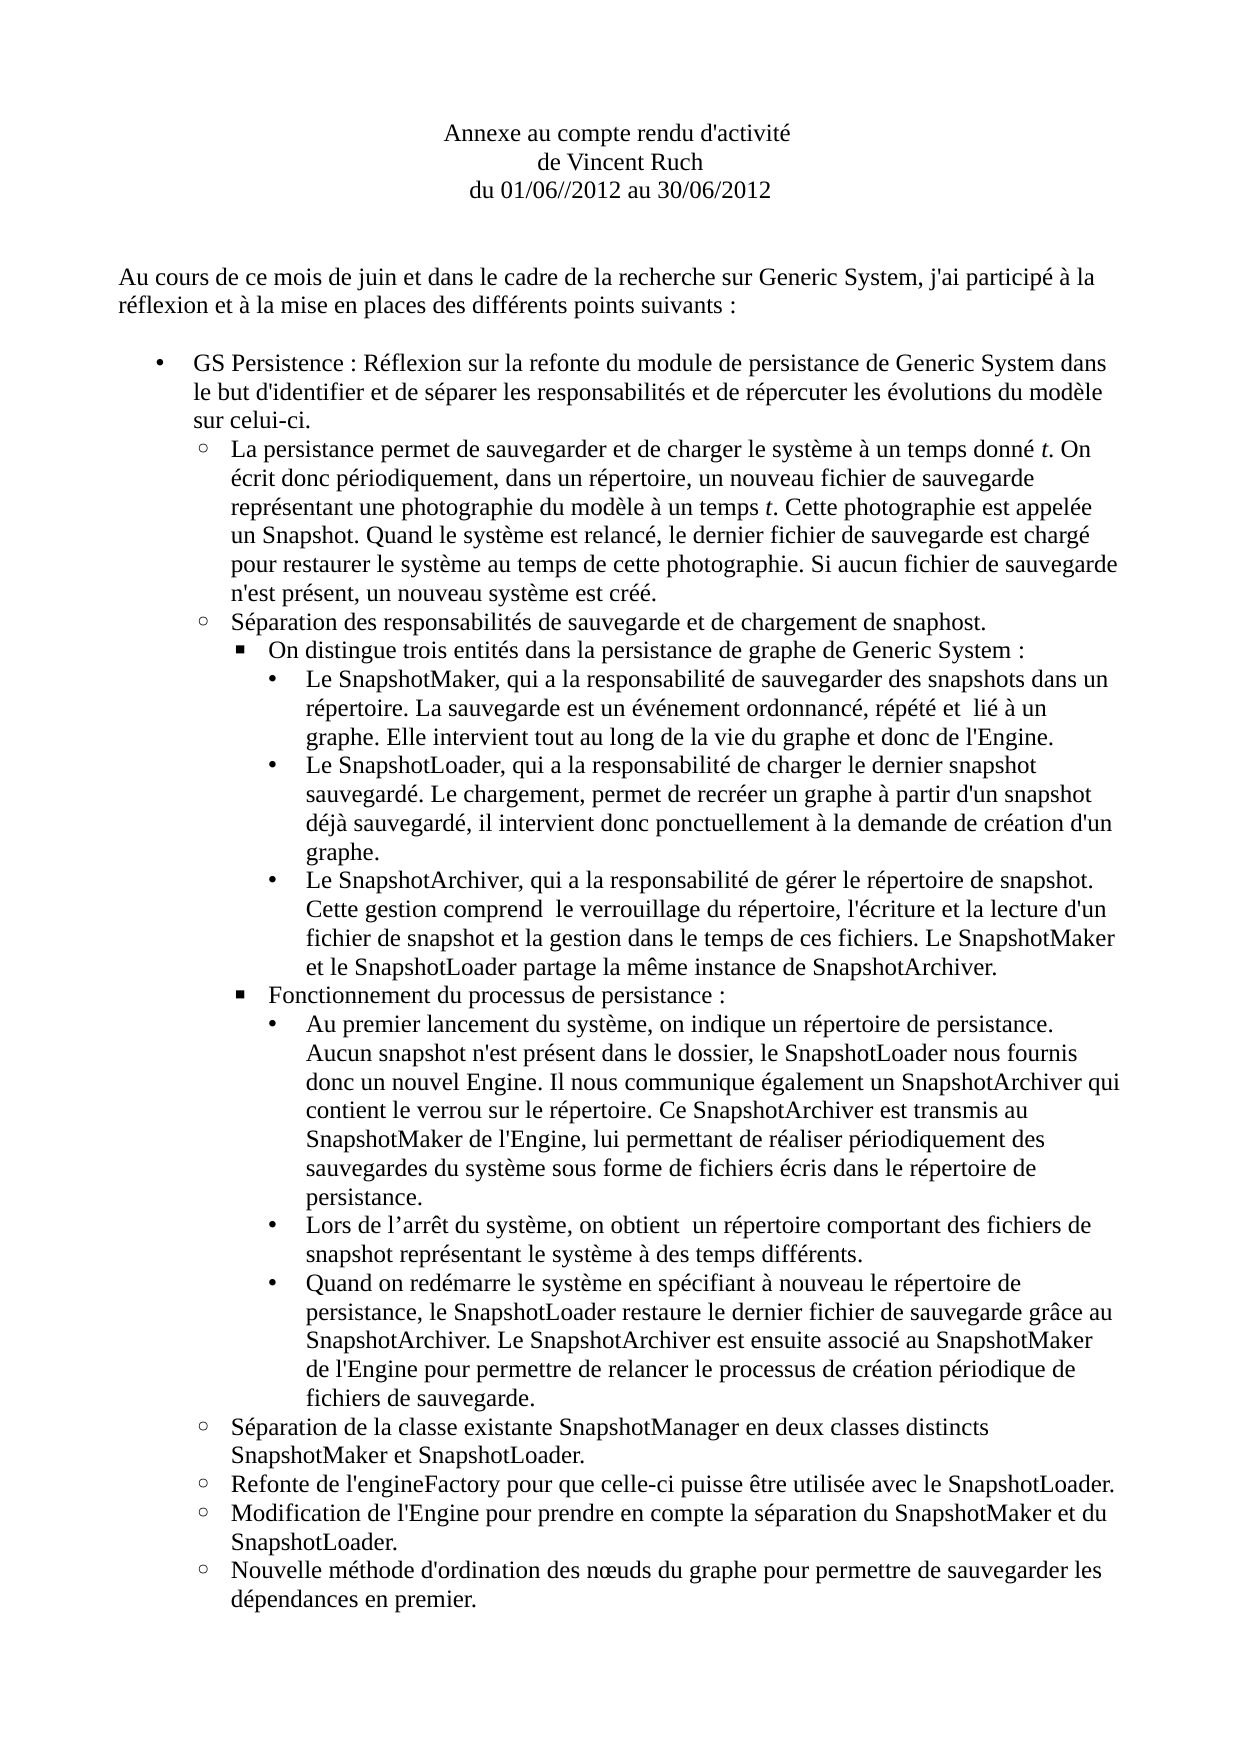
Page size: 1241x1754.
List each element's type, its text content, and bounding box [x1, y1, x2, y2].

list Nouvelle méthode d'ordination des nœuds du graphe pour permettre de sauvegarder les dépendances en premier. [193, 1556, 1122, 1613]
list Séparation de la classe existante SnapshotManager en deux classes distincts SnapshotMaker et SnapshotLoader. [193, 1412, 1122, 1469]
text du 01/06//2012 au 30/06/2012 [118, 176, 1122, 204]
list Lors de l’arrêt du système, on obtient un répertoire comportant des fichiers de snapshot représentant le système à des temps différents. [268, 1211, 1122, 1268]
text Au cours de ce mois de juin et dans le cadre de la recherche sur Generic System, j'ai participé à la réflexion et à la mise en places des différents points suivants : [118, 262, 1122, 319]
text de Vincent Ruch [118, 147, 1122, 176]
list Le SnapshotArchiver, qui a la responsabilité de gérer le répertoire de snapshot. Cette gestion comprend le verrouillage du répertoire, l'écriture et la lecture d'un fichier de snapshot et la gestion dans le temps de ces fichiers. Le SnapshotMaker et le SnapshotLoader partage la même instance de SnapshotArchiver. [268, 866, 1122, 981]
list Le SnapshotLoader, qui a la responsabilité de charger le dernier snapshot sauvegardé. Le chargement, permet de recréer un graphe à partir d'un snapshot déjà sauvegardé, il intervient donc ponctuellement à la demande de création d'un graphe. [268, 751, 1122, 866]
list Quand on redémarre le système en spécifiant à nouveau le répertoire de persistance, le SnapshotLoader restaure le dernier fichier de sauvegarde grâce au SnapshotArchiver. Le SnapshotArchiver est ensuite associé au SnapshotMaker de l'Engine pour permettre de relancer le processus de création périodique de fichiers de sauvegarde. [268, 1268, 1122, 1412]
list Fonctionnement du processus de persistance : [231, 981, 1122, 1009]
list Séparation des responsabilités de sauvegarde et de chargement de snaphost. [193, 607, 1122, 636]
text Annexe au compte rendu d'activité [118, 118, 1122, 147]
list GS Persistence : Réflexion sur la refonte du module de persistance de Generic System dans le but d'identifier et de séparer les responsabilités et de répercuter les évolutions du modèle sur celui-ci. [156, 348, 1122, 434]
list Le SnapshotMaker, qui a la responsabilité de sauvegarder des snapshots dans un répertoire. La sauvegarde est un événement ordonnancé, répété et lié à un graphe. Elle intervient tout au long de la vie du graphe et donc de l'Engine. [268, 664, 1122, 751]
list On distingue trois entités dans la persistance de graphe de Generic System : [231, 636, 1122, 664]
list Refonte de l'engineFactory pour que celle-ci puisse être utilisée avec le SnapshotLoader. [193, 1469, 1122, 1498]
list Modification de l'Engine pour prendre en compte la séparation du SnapshotMaker et du SnapshotLoader. [193, 1498, 1122, 1556]
list Au premier lancement du système, on indique un répertoire de persistance. Aucun snapshot n'est présent dans le dossier, le SnapshotLoader nous fournis donc un nouvel Engine. Il nous communique également un SnapshotArchiver qui contient le verrou sur le répertoire. Ce SnapshotArchiver est transmis au SnapshotMaker de l'Engine, lui permettant de réaliser périodiquement des sauvegardes du système sous forme de fichiers écris dans le répertoire de persistance. [268, 1009, 1122, 1211]
list La persistance permet de sauvegarder et de charger le système à un temps donné t. On écrit donc périodiquement, dans un répertoire, un nouveau fichier de sauvegarde représentant une photographie du modèle à un temps t. Cette photographie est appelée un Snapshot. Quand le système est relancé, le dernier fichier de sauvegarde est chargé pour restaurer le système au temps de cette photographie. Si aucun fichier de sauvegarde n'est présent, un nouveau système est créé. [193, 434, 1122, 607]
